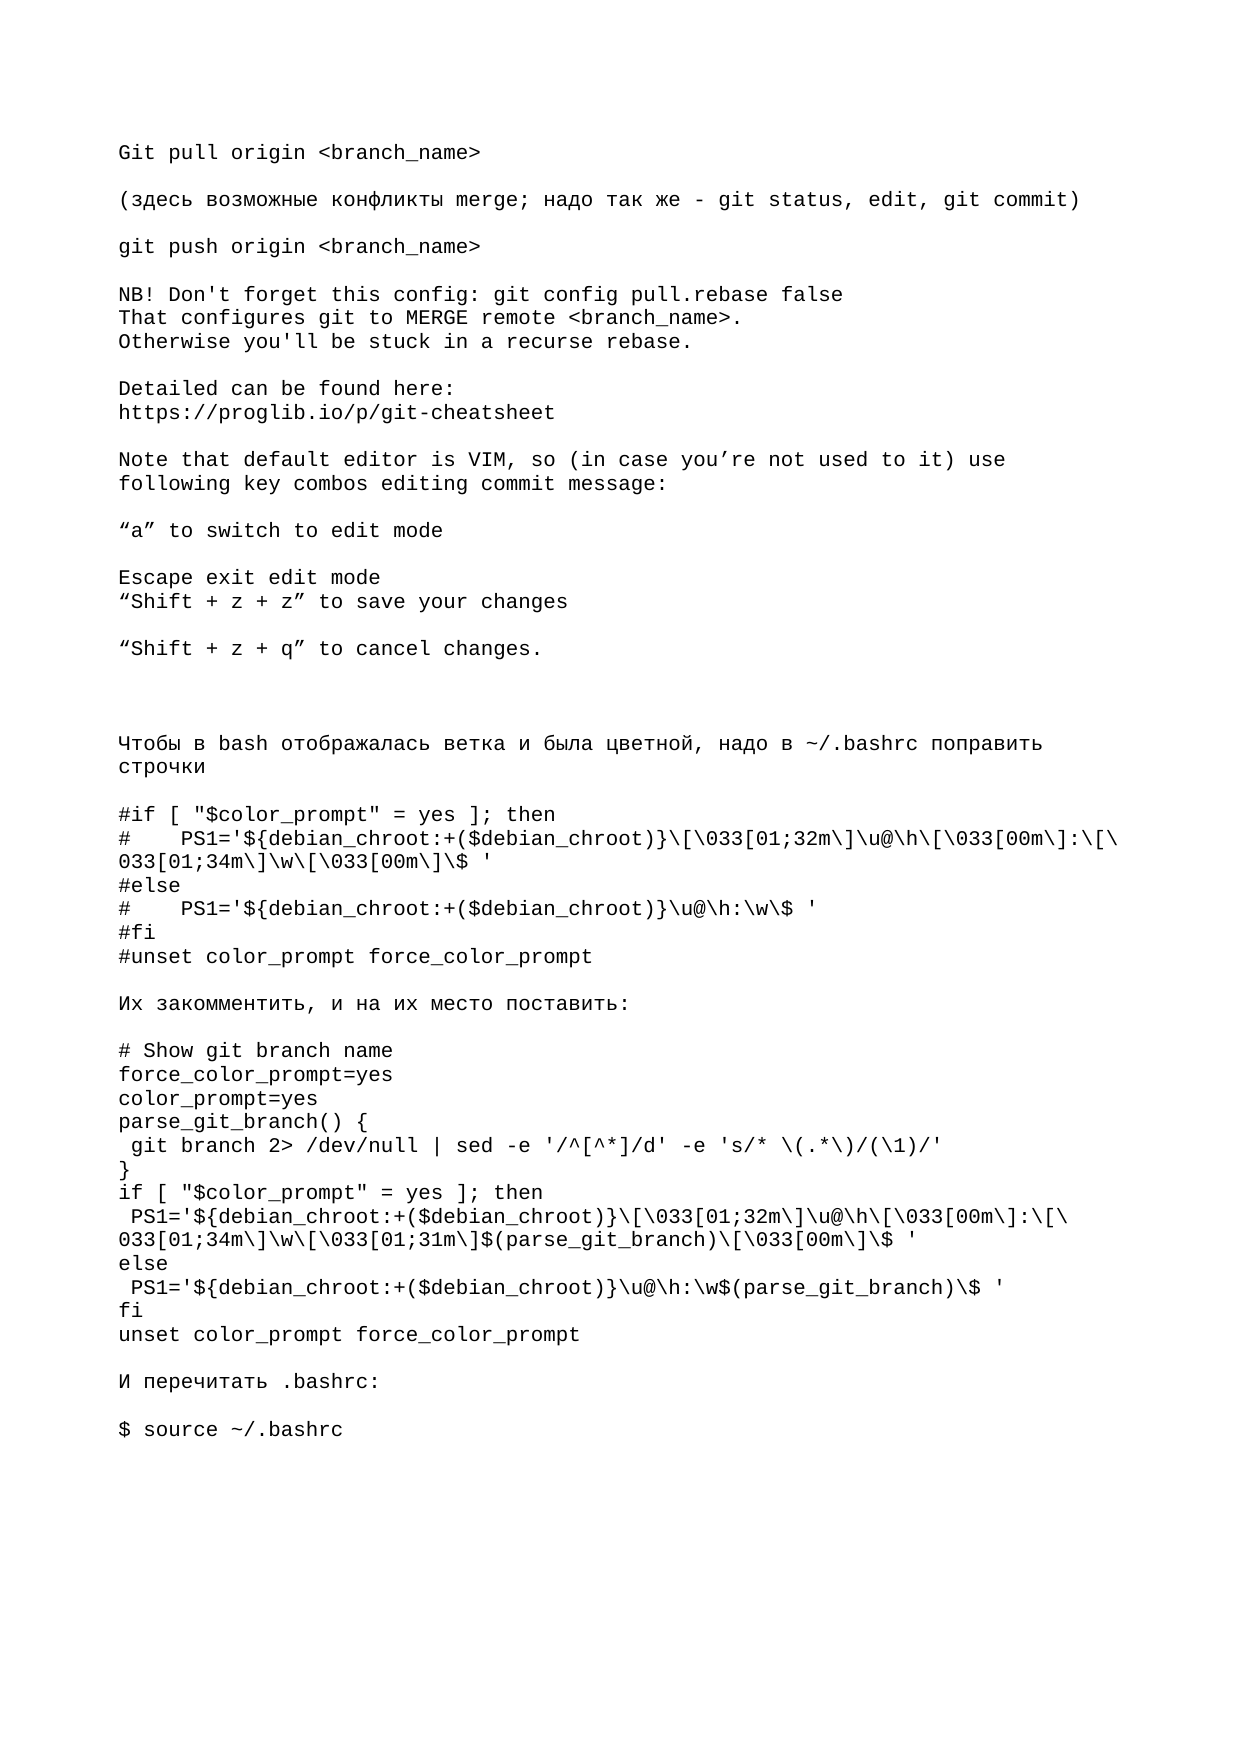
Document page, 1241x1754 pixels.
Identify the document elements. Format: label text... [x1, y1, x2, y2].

text } [118, 1158, 1122, 1182]
text И перечитать .bashrc: [118, 1371, 1122, 1395]
text “a” to switch to edit mode [118, 520, 1122, 544]
text Чтобы в bash отображалась ветка и была цветной, надо в ~/.bashrc поправить строчки [118, 733, 1122, 780]
text git branch 2> /dev/null | sed -e '/^[^*]/d' -e 's/* \(.*\)/(\1)/' [118, 1135, 1122, 1158]
text git push origin <branch_name> [118, 236, 1122, 260]
text PS1='${debian_chroot:+($debian_chroot)}\u@\h:\w$(parse_git_branch)\$ ' [118, 1277, 1122, 1300]
text unset color_prompt force_color_prompt [118, 1324, 1122, 1348]
text #if [ "$color_prompt" = yes ]; then [118, 804, 1122, 827]
text Их закомментить, и на их место поставить: [118, 993, 1122, 1017]
text force_color_prompt=yes [118, 1064, 1122, 1088]
text color_prompt=yes [118, 1088, 1122, 1111]
text PS1='${debian_chroot:+($debian_chroot)}\[\033[01;32m\]\u@\h\[\033[00m\]:\[\033[01;34m\]\w\[\033[01;31m\]$(parse_git_branch)\[\033[00m\]\$ ' [118, 1206, 1122, 1253]
text NB! Don't forget this config: git config pull.rebase false [118, 284, 1122, 307]
text Note that default editor is VIM, so (in case you’re not used to it) use following key combos editing commit message: [118, 449, 1122, 496]
text “Shift + z + q” to cancel changes. [118, 638, 1122, 662]
text $ source ~/.bashrc [118, 1419, 1122, 1442]
text “Shift + z + z” to save your changes [118, 591, 1122, 615]
text That configures git to MERGE remote <branch_name>. [118, 307, 1122, 331]
text #unset color_prompt force_color_prompt [118, 946, 1122, 969]
text # Show git branch name [118, 1040, 1122, 1064]
text #else [118, 875, 1122, 898]
text fi [118, 1300, 1122, 1324]
text if [ "$color_prompt" = yes ]; then [118, 1182, 1122, 1206]
text parse_git_branch() { [118, 1111, 1122, 1135]
text Git pull origin <branch_name> [118, 142, 1122, 165]
text Detailed can be found here: [118, 378, 1122, 402]
text #fi [118, 922, 1122, 946]
text else [118, 1253, 1122, 1277]
text # PS1='${debian_chroot:+($debian_chroot)}\u@\h:\w\$ ' [118, 898, 1122, 922]
text https://proglib.io/p/git-cheatsheet [118, 402, 1122, 426]
text # PS1='${debian_chroot:+($debian_chroot)}\[\033[01;32m\]\u@\h\[\033[00m\]:\[\033[01;34m\]\w\[\033[00m\]\$ ' [118, 827, 1122, 875]
text (здесь возможные конфликты merge; надо так же - git status, edit, git commit) [118, 189, 1122, 213]
text Escape exit edit mode [118, 567, 1122, 591]
text Otherwise you'll be stuck in a recurse rebase. [118, 331, 1122, 354]
